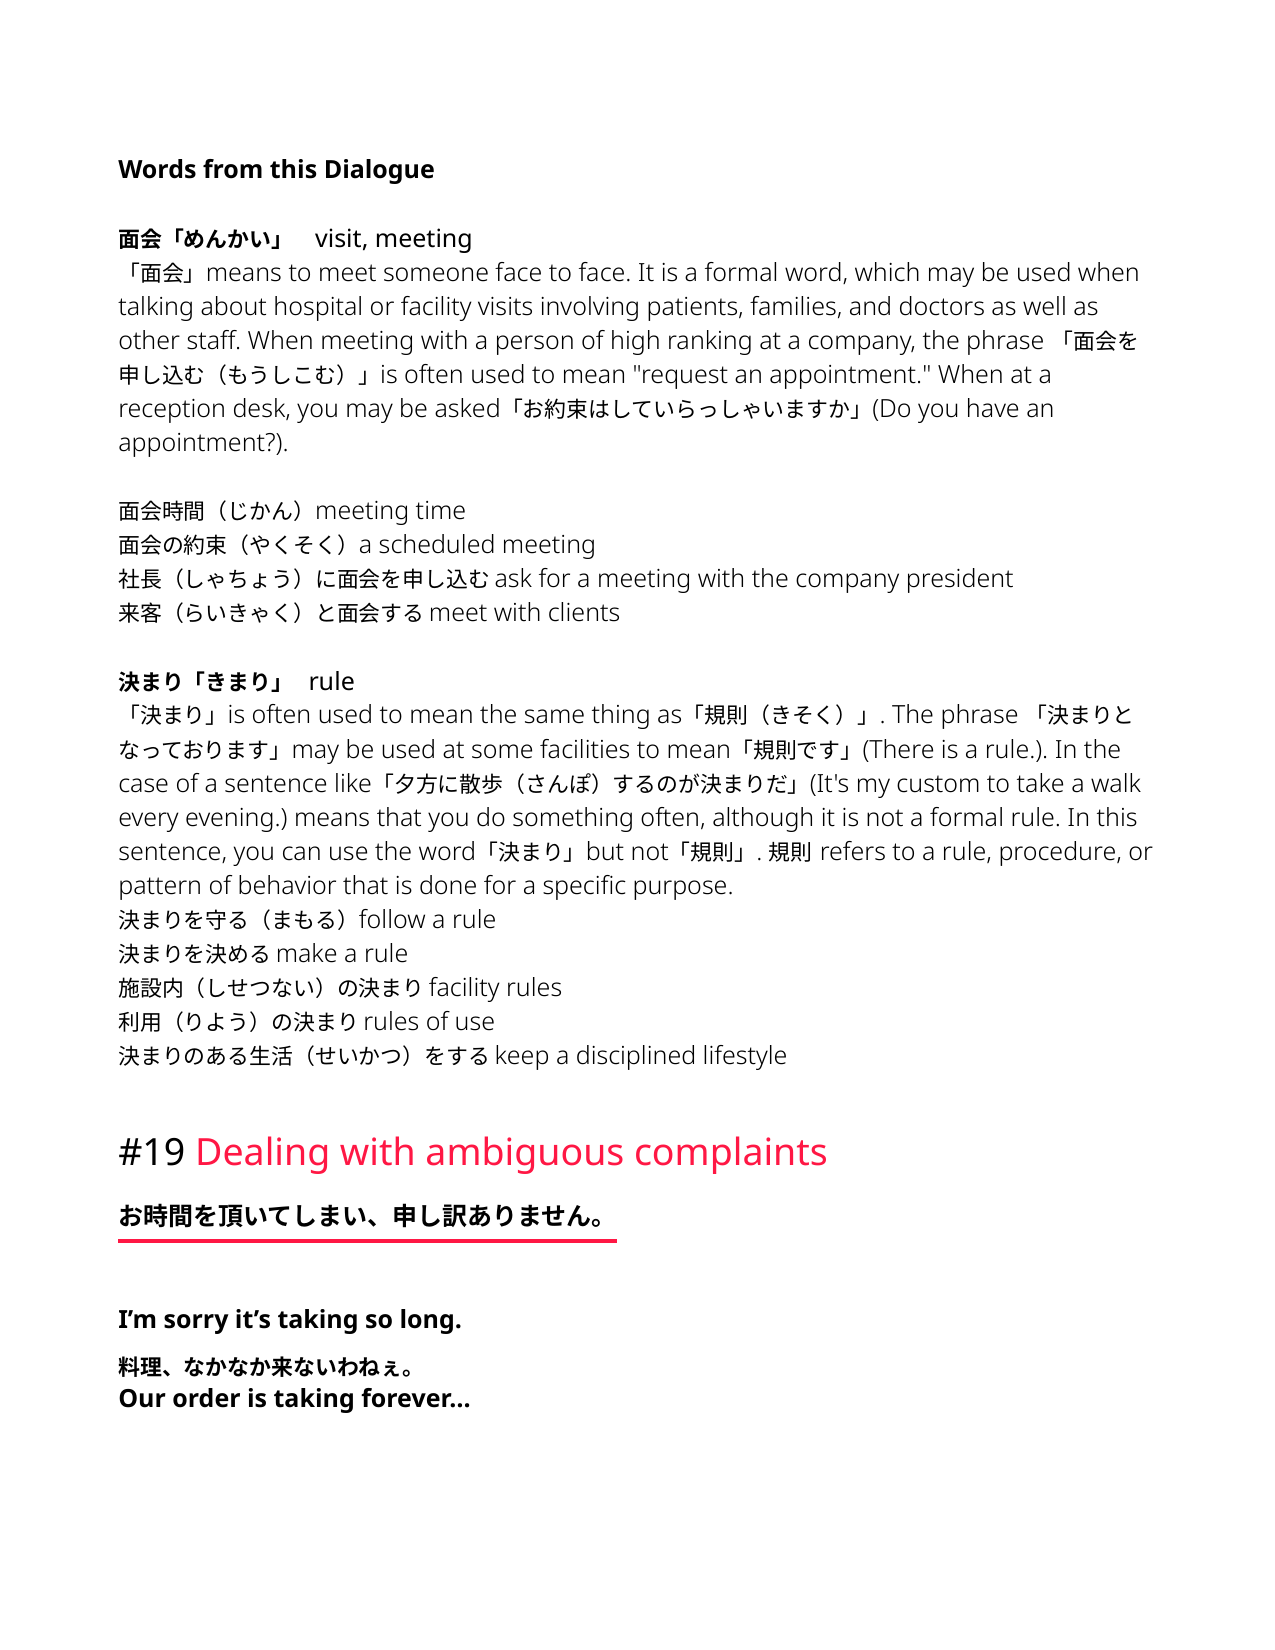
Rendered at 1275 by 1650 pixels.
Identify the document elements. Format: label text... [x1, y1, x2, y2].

text 来客（らいきゃく）と面会するmeet with clients [118, 595, 1157, 629]
text 決まりを守る（まもる）follow a rule [118, 902, 1157, 936]
text I’m sorry it’s taking so long. [118, 1302, 1157, 1336]
text 面会「めんかい」 visit, meeting [118, 220, 1157, 254]
text 決まりを決めるmake a rule [118, 936, 1157, 970]
text 「面会」means to meet someone face to face. It is a formal word, which may be used when talking about hospital or facility visits involving patients, families, and doctors as well as other staff. When meeting with a person of high ranking at a company, the phrase 「面会を申し込む（もうしこむ）」is often used to mean "request an appointment." When at a reception desk, you may be asked「お約束はしていらっしゃいますか」(Do you have an appointment?). [118, 254, 1157, 459]
text 決まり「きまり」 rule [118, 663, 1157, 697]
text Words from this Dialogue [118, 152, 1157, 186]
text 利用（りよう）の決まりrules of use [118, 1004, 1157, 1038]
text Our order is taking forever… [118, 1381, 1157, 1415]
text #19 Dealing with ambiguous complaints [118, 1126, 1157, 1177]
text お時間を頂いてしまい、申し訳ありません。 [118, 1199, 1157, 1243]
text 面会時間（じかん）meeting time [118, 493, 1157, 527]
text 面会の約束（やくそく）a scheduled meeting [118, 527, 1157, 561]
text 決まりのある生活（せいかつ）をするkeep a disciplined lifestyle [118, 1038, 1157, 1072]
text 「決まり」is often used to mean the same thing as「規則（きそく）」. The phrase 「決まりとなっております」may be used at some facilities to mean「規則です」(There is a rule.). In the case of a sentence like「夕方に散歩（さんぽ）するのが決まりだ」(It's my custom to take a walk every evening.) means that you do something often, although it is not a formal rule. In this sentence, you can use the word「決まり」but not「規則」. 規則 refers to a rule, procedure, or pattern of behavior that is done for a specific purpose. [118, 697, 1157, 902]
text 施設内（しせつない）の決まりfacility rules [118, 970, 1157, 1004]
text 料理、なかなか来ないわねぇ。 [118, 1355, 1157, 1381]
text 社長（しゃちょう）に面会を申し込むask for a meeting with the company president [118, 561, 1157, 595]
